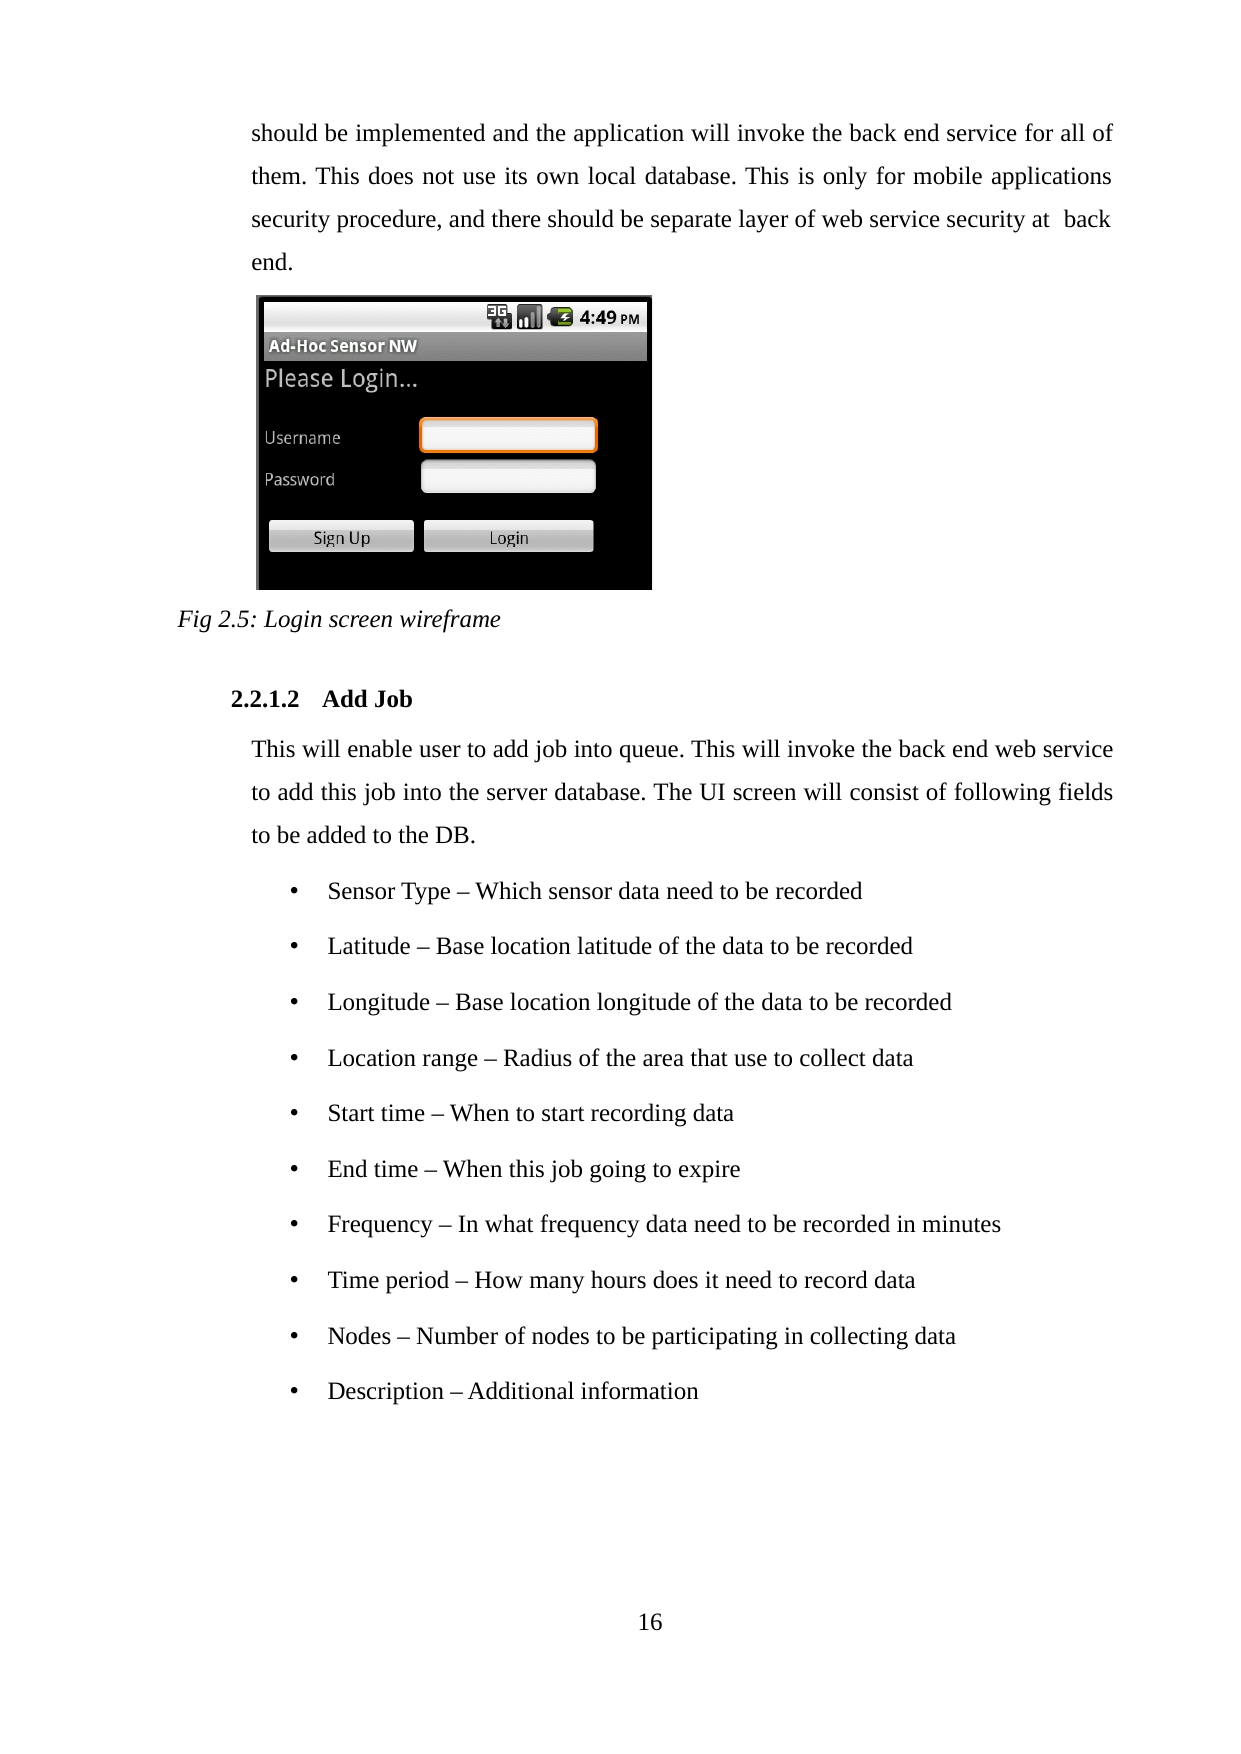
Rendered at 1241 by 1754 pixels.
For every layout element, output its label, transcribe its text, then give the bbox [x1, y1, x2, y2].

list Location range – Radius of the area that use to collect data [290, 1043, 1122, 1071]
list Frequency – In what frequency data need to be recorded in minutes [290, 1209, 1122, 1238]
list End time – When this job going to expire [290, 1154, 1122, 1183]
list Longitude – Base location longitude of the data to be recorded [290, 987, 1122, 1016]
list Latitude – Base location latitude of the data to be recorded [290, 931, 1122, 960]
subtitle Add Job [224, 684, 1122, 713]
list Sensor Type – Which sensor data need to be recorded [290, 876, 1122, 904]
picture [256, 295, 653, 590]
list Start time – When to start recording data [290, 1098, 1122, 1127]
text should be implemented and the application will invoke the back end service for all of them. This does not use its own local database. This is only for mobile applications security procedure, and there should be separate layer of web service security at back end. [177, 118, 1122, 276]
text Fig 2.5: Login screen wireframe [177, 303, 1122, 633]
list Time period – How many hours does it need to record data [290, 1265, 1122, 1294]
list Description – Additional information [290, 1376, 1122, 1405]
text This will enable user to add job into queue. This will invoke the back end web service to add this job into the server database. The UI screen will consist of following fields to be added to the DB. [177, 734, 1122, 849]
list Nodes – Number of nodes to be participating in collecting data [290, 1321, 1122, 1349]
